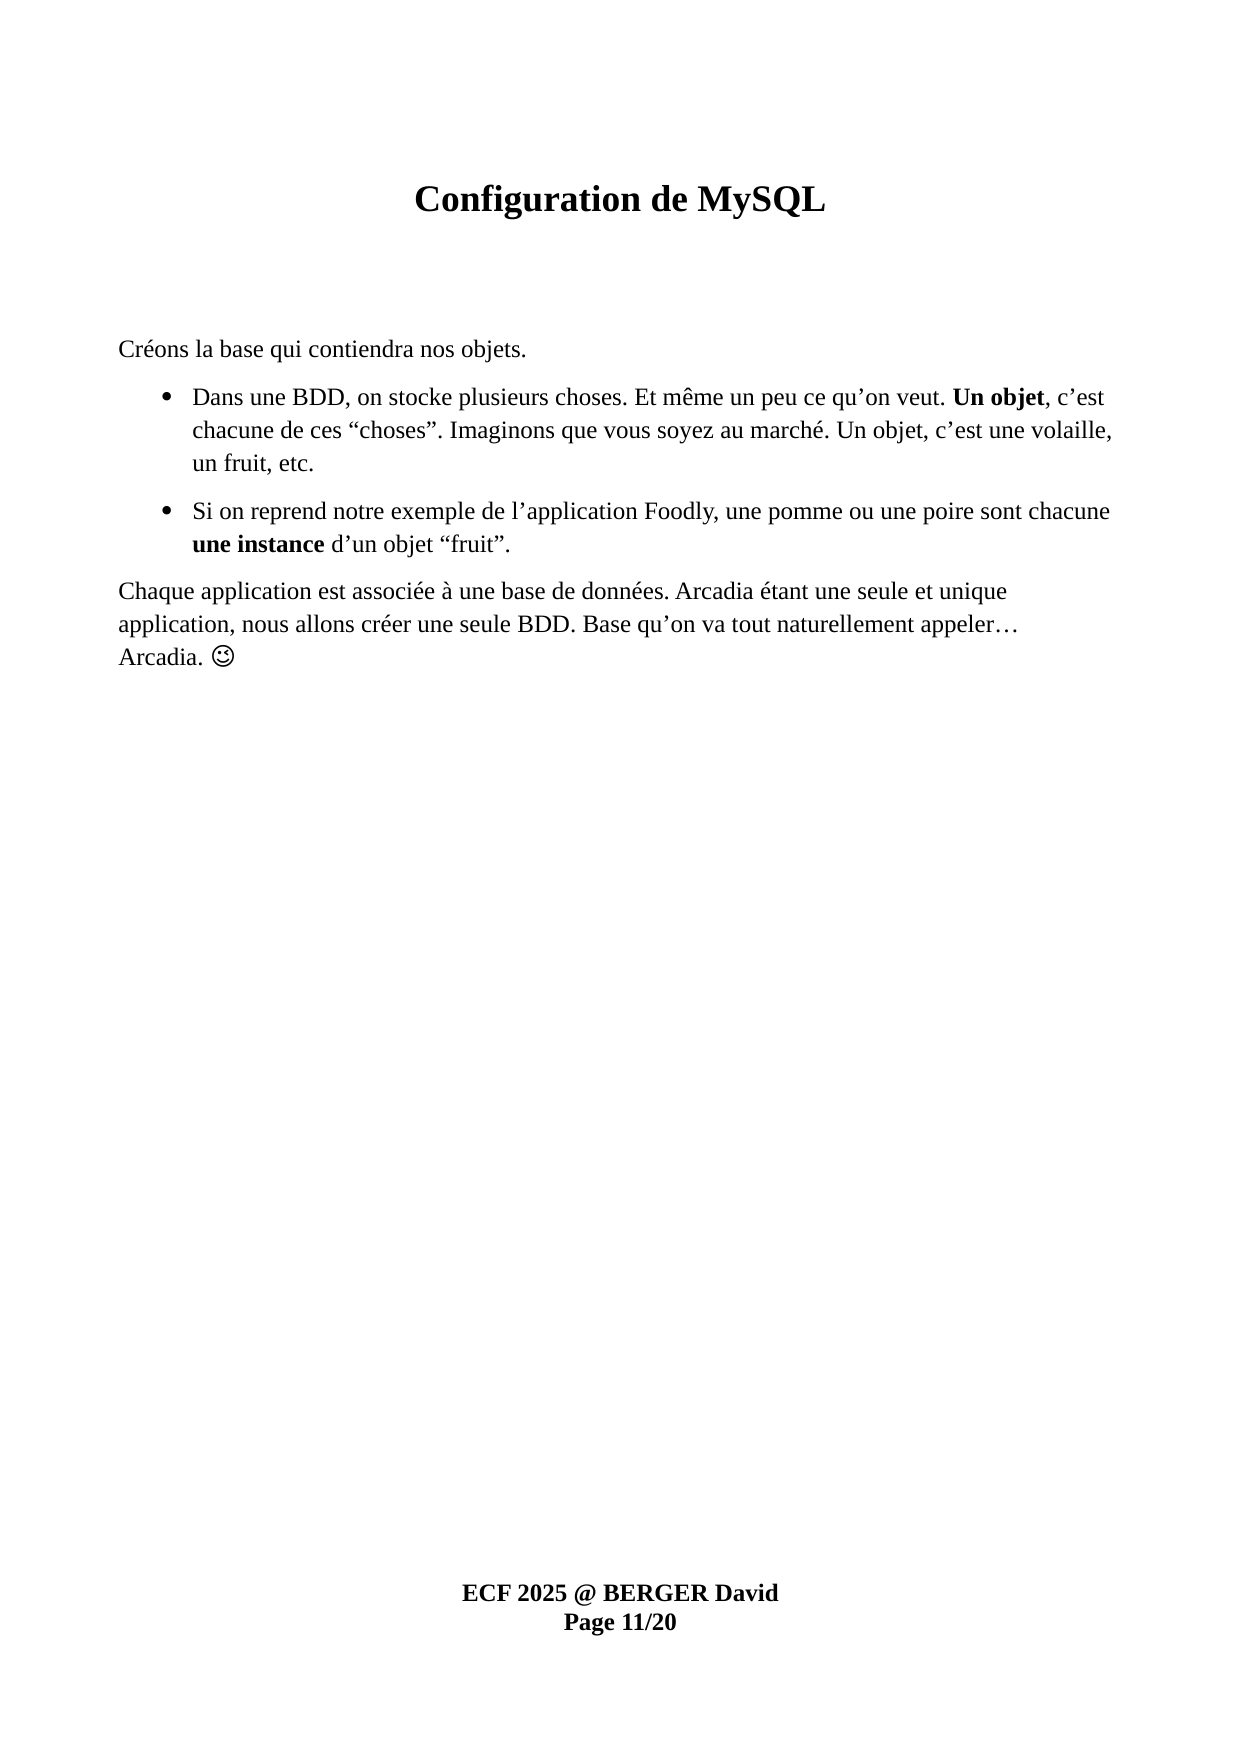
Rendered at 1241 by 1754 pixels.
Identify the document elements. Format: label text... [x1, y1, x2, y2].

text Configuration de MySQL [118, 176, 1122, 219]
list Si on reprend notre exemple de l’application Foodly, une pomme ou une poire sont chacune une instance d’un objet “fruit”. [162, 496, 1122, 557]
list Dans une BDD, on stocke plusieurs choses. Et même un peu ce qu’on veut. Un objet, c’est chacune de ces “choses”. Imaginons que vous soyez au marché. Un objet, c’est une volaille, un fruit, etc. [162, 382, 1122, 477]
text Chaque application est associée à une base de données. Arcadia étant une seule et unique application, nous allons créer une seule BDD. Base qu’on va tout naturellement appeler… Arcadia. 😉 [118, 576, 1122, 671]
text Créons la base qui contiendra nos objets. [118, 334, 1122, 363]
